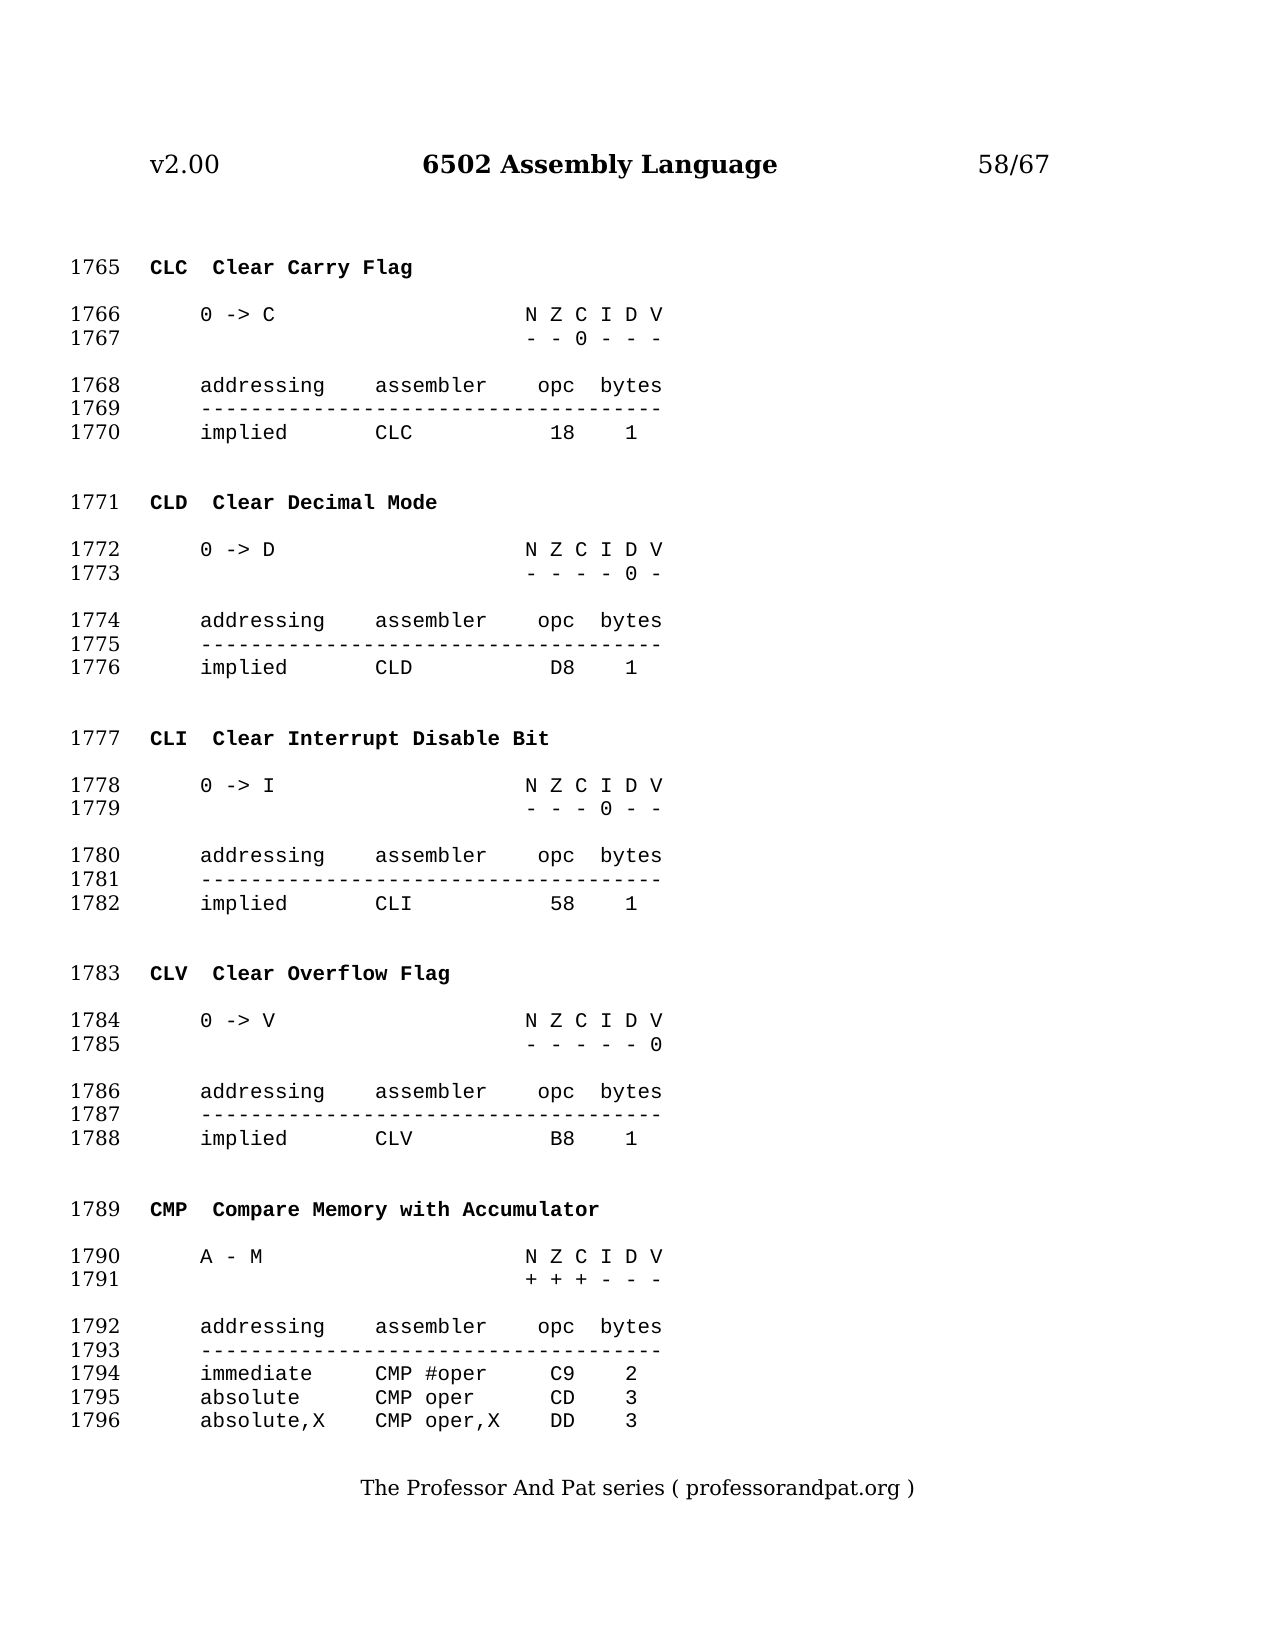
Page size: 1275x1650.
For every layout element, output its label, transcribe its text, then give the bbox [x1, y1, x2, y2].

text ------------------------------------- [150, 1104, 1125, 1128]
text CLV Clear Overflow Flag [150, 963, 1125, 987]
text addressing assembler opc bytes [150, 846, 1125, 869]
text 0 -> C N Z C I D V [150, 304, 1125, 328]
text A - M N Z C I D V [150, 1246, 1125, 1269]
text 0 -> D N Z C I D V [150, 539, 1125, 563]
text addressing assembler opc bytes [150, 375, 1125, 398]
text addressing assembler opc bytes [150, 610, 1125, 634]
text implied CLI 58 1 [150, 893, 1125, 916]
text - - - - - 0 [150, 1034, 1125, 1057]
text addressing assembler opc bytes [150, 1316, 1125, 1340]
text 0 -> V N Z C I D V [150, 1010, 1125, 1034]
text CLI Clear Interrupt Disable Bit [150, 728, 1125, 751]
text ------------------------------------- [150, 1340, 1125, 1363]
text implied CLD D8 1 [150, 657, 1125, 681]
text ------------------------------------- [150, 634, 1125, 657]
text addressing assembler opc bytes [150, 1081, 1125, 1104]
text CLD Clear Decimal Mode [150, 492, 1125, 516]
text implied CLV B8 1 [150, 1128, 1125, 1152]
text absolute,X CMP oper,X DD 3 [150, 1411, 1125, 1434]
text 0 -> I N Z C I D V [150, 775, 1125, 798]
text + + + - - - [150, 1269, 1125, 1293]
text absolute CMP oper CD 3 [150, 1387, 1125, 1411]
text implied CLC 18 1 [150, 422, 1125, 445]
text - - - 0 - - [150, 798, 1125, 822]
text CMP Compare Memory with Accumulator [150, 1199, 1125, 1222]
text ------------------------------------- [150, 398, 1125, 422]
text - - - - 0 - [150, 563, 1125, 587]
text immediate CMP #oper C9 2 [150, 1363, 1125, 1387]
text - - 0 - - - [150, 328, 1125, 351]
text CLC Clear Carry Flag [150, 257, 1125, 281]
text ------------------------------------- [150, 869, 1125, 893]
